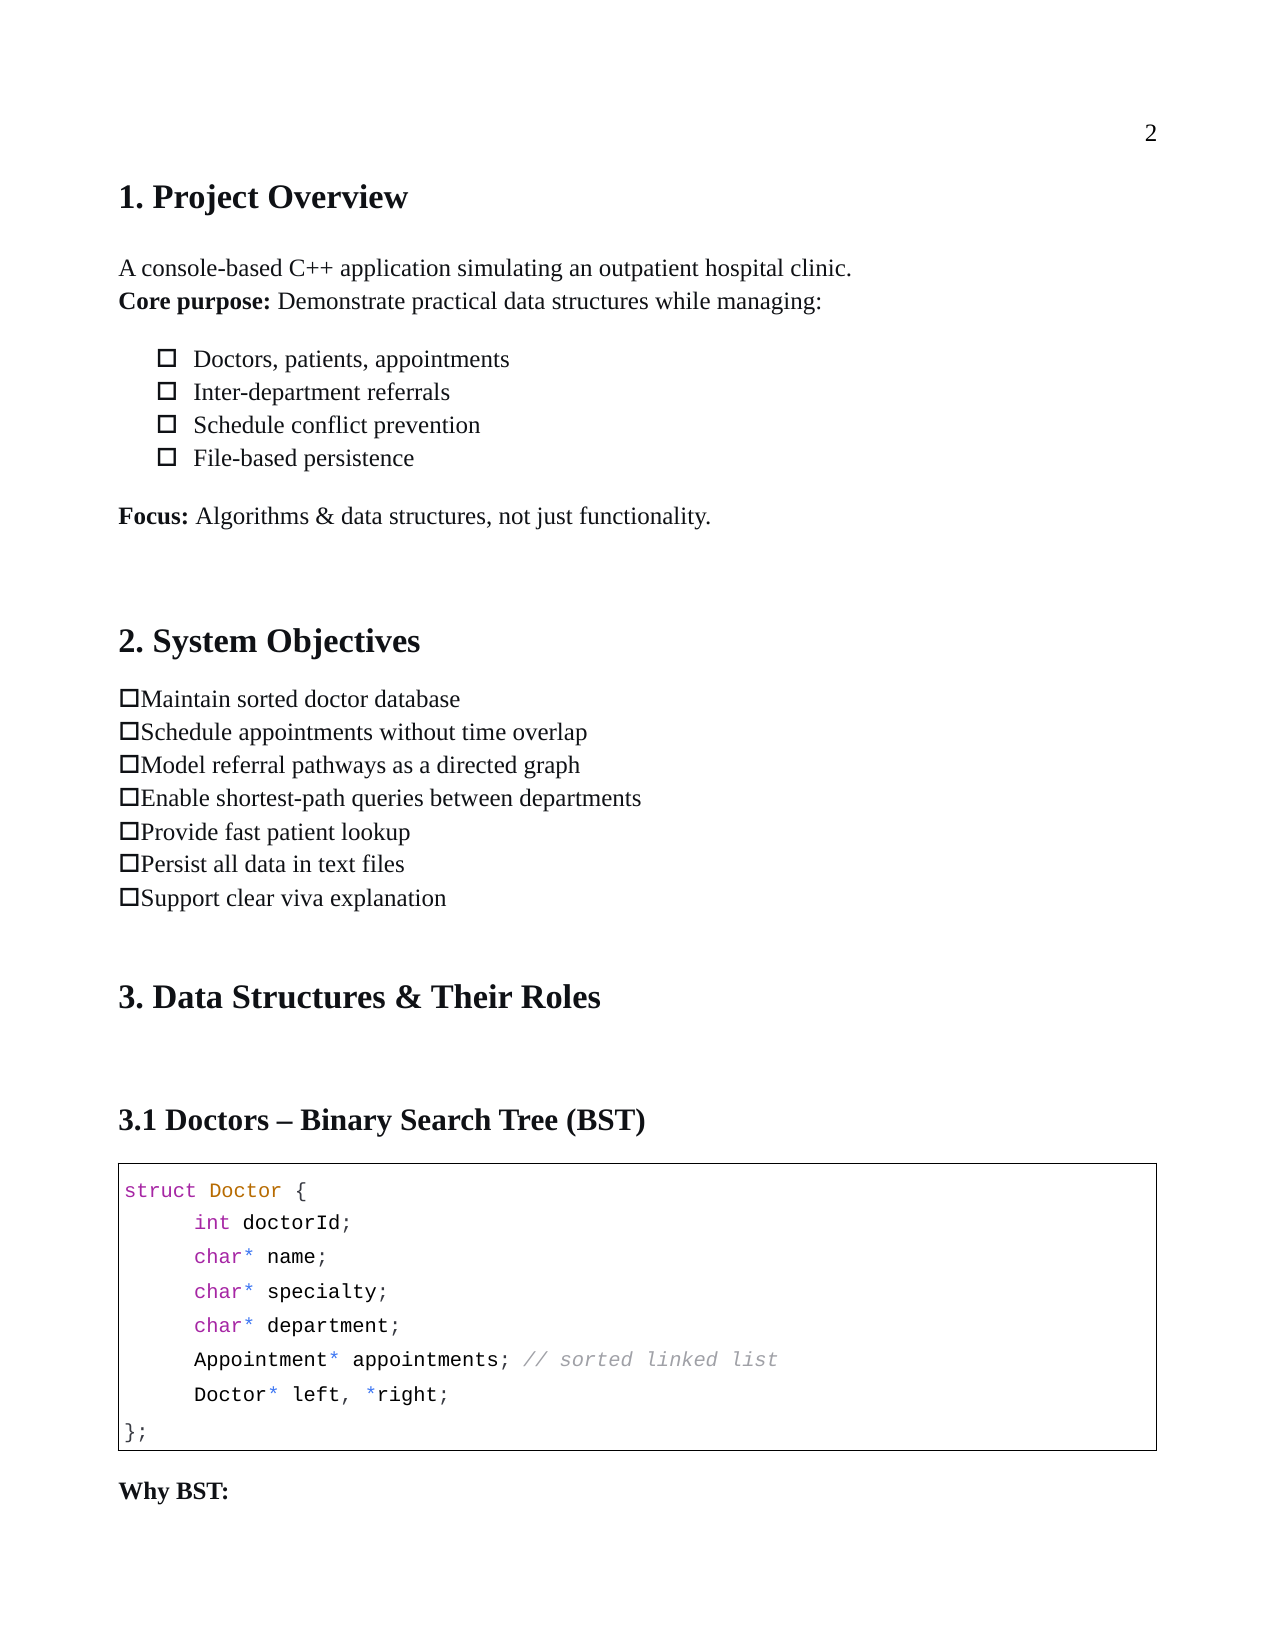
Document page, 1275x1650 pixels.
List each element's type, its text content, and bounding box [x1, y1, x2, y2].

text A console-based C++ application simulating an outpatient hospital clinic. Core purpose: Demonstrate practical data structures while managing: [118, 253, 1157, 315]
subtitle 3.1 Doctors – Binary Search Tree (BST) [118, 1091, 1157, 1137]
subtitle 2. System Objectives [118, 609, 1157, 659]
list Provide fast patient lookup [118, 817, 1157, 845]
list Persist all data in text files [118, 849, 1157, 878]
list Inter-department referrals [156, 377, 1157, 406]
table_header struct Doctor { int doctorId; char* name; char* specialty; char* department; Appointment* appointments; // sorted linked list Doctor* left, *right; }; [119, 1164, 1156, 1450]
text Focus: Algorithms & data structures, not just functionality. [118, 501, 1157, 530]
list File-based persistence [156, 443, 1157, 472]
list Schedule conflict prevention [156, 410, 1157, 439]
subtitle 1. Project Overview [118, 176, 1157, 216]
list Model referral pathways as a directed graph [118, 751, 1157, 779]
list Schedule appointments without time overlap [118, 717, 1157, 746]
list Support clear viva explanation [118, 883, 1157, 911]
subtitle 3. Data Structures & Their Roles [118, 966, 1157, 1016]
list Maintain sorted doctor database [118, 684, 1157, 713]
list Doctors, patients, appointments [156, 344, 1157, 373]
list Enable shortest-path queries between departments [118, 783, 1157, 812]
text Why BST: [118, 1476, 1157, 1505]
